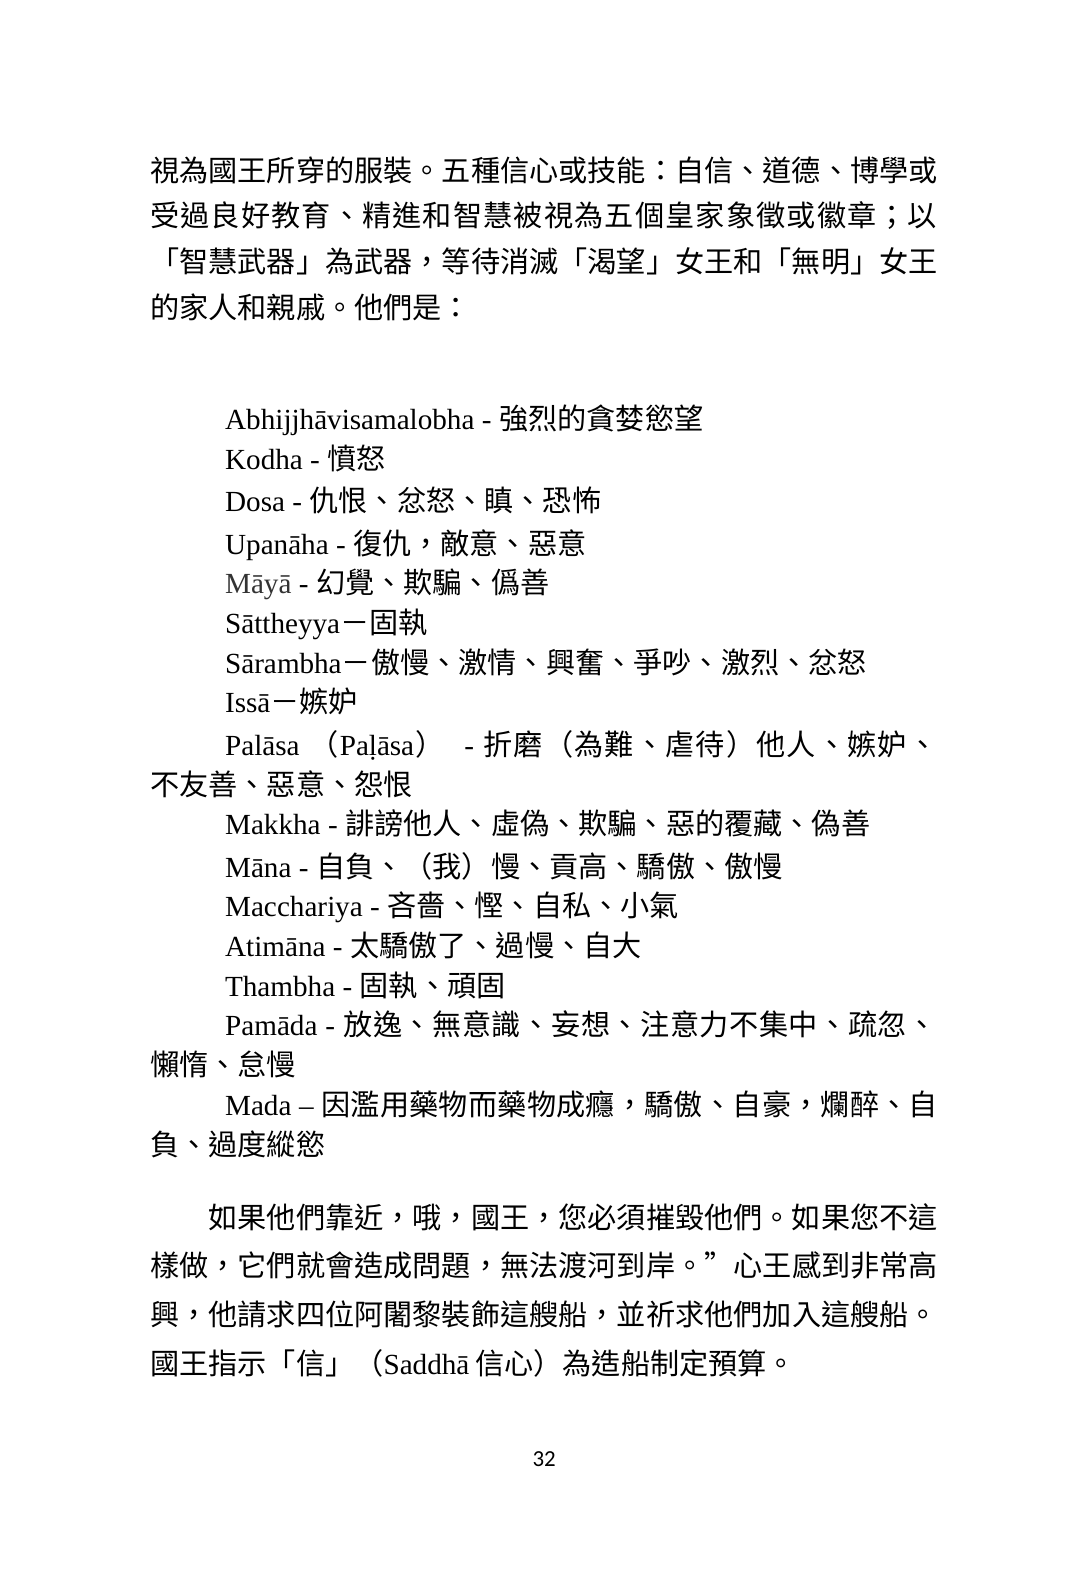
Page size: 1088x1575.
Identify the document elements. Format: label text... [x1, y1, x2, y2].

text Kodha - 憤怒 [150, 438, 938, 478]
text Upanāha - 復仇，敵意、惡意 [150, 520, 938, 563]
text Palāsa （Paḷāsa） - 折磨（為難、虐待）他人、嫉妒、不友善、惡意、怨恨 [150, 721, 938, 803]
text Thambha - 固執、頑固 [150, 965, 938, 1005]
text Issā－嫉妒 [150, 682, 938, 721]
text Māna - 自負、（我）慢、貢高、驕傲、傲慢 [150, 843, 938, 886]
text Dosa - 仇恨、忿怒、瞋、恐怖 [150, 478, 938, 520]
text Sārambha－傲慢、激情、興奮、爭吵、激烈、忿怒 [150, 642, 938, 682]
text Māyā - 幻覺、欺騙、僞善 [150, 563, 938, 602]
text Macchariya - 吝嗇、慳、自私、小氣 [150, 886, 938, 925]
text Atimāna - 太驕傲了、過慢、自大 [150, 925, 938, 965]
text 如果他們靠近，哦，國王，您必須摧毀他們。如果您不這樣做，它們就會造成問題，無法渡河到岸。”心王感到非常高興，他請求四位阿闍黎裝飾這艘船，並祈求他們加入這艘船。國王指示「信」（Saddhā信心）為造船制定預算。 [150, 1197, 938, 1383]
text 視為國王所穿的服裝。五種信心或技能：自信、道德、博學或受過良好教育、精進和智慧被視為五個皇家象徵或徽章；以「智慧武器」為武器，等待消滅「渴望」女王和「無明」女王的家人和親戚。他們是： [150, 150, 938, 327]
text Sāttheyya－固執 [150, 602, 938, 642]
text Mada – 因濫用藥物而藥物成癮，驕傲、自豪，爛醉、自負、過度縱慾 [150, 1084, 938, 1163]
text Abhijjhāvisamalobha - 強烈的貪婪慾望 [150, 398, 938, 438]
text Pamāda - 放逸、無意識、妄想、注意力不集中、疏忽、懶惰、怠慢 [150, 1005, 938, 1084]
text Makkha - 誹謗他人、虛偽、欺騙、惡的覆藏、偽善 [150, 803, 938, 843]
